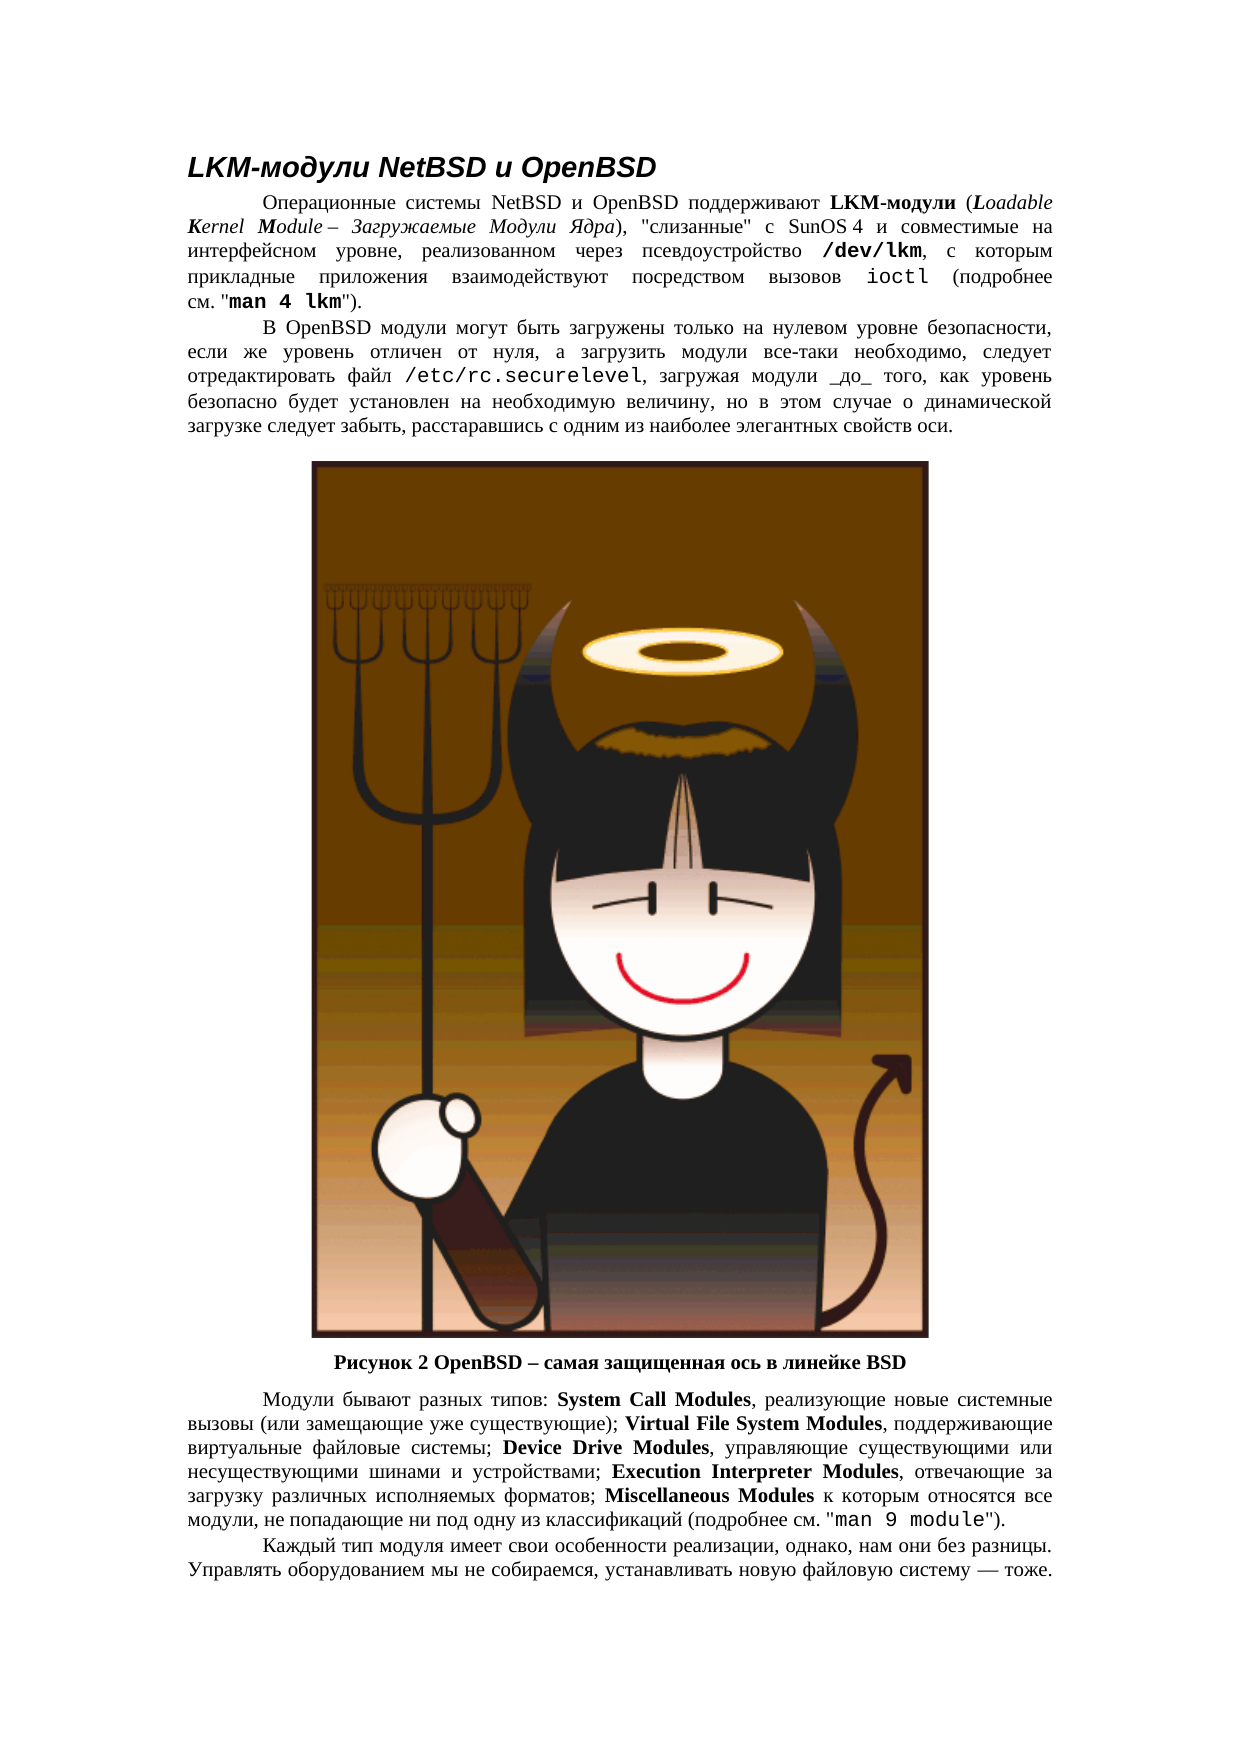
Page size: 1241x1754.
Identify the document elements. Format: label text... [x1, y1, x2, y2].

picture [311, 461, 929, 1338]
text Каждый тип модуля имеет свои особенности реализации, однако, нам они без разницы. Управлять оборудованием мы не собираемся, устанавливать новую файловую систему — тоже. [187, 1533, 1053, 1581]
text В OpenBSD модули могут быть загружены только на нулевом уровне безопасности, если же уровень отличен от нуля, а загрузить модули все-таки необходимо, следует отредактировать файл /etc/rc.securelevel, загружая модули _до_ того, как уровень безопасно будет установлен на необходимую величину, но в этом случае о динамической загрузке следует забыть, расстаравшись с одним из наиболее элегантных свойств оси. [187, 315, 1053, 437]
text Операционные системы NetBSD и OpenBSD поддерживают LKM-модули (Loadable Kernel Module – Загружаемые Модули Ядра), "слизанные" с SunOS 4 и совместимые на интерфейсном уровне, реализованном через псевдоустройство /dev/lkm, с которым прикладные приложения взаимодействуют посредством вызовов ioctl (подробнее см. "man 4 lkm"). [187, 190, 1053, 315]
text Рисунок 2 OpenBSD – самая защищенная ось в линейке BSD [187, 1350, 1053, 1374]
subtitle LKM-модули NetBSD и OpenBSD [187, 150, 1053, 183]
text Модули бывают разных типов: System Call Modules, реализующие новые системные вызовы (или замещающие уже существующие); Virtual File System Modules, поддерживающие виртуальные файловые системы; Device Drive Modules, управляющие существующими или несуществующими шинами и устройствами; Execution Interpreter Modules, отвечающие за загрузку различных исполняемых форматов; Miscellaneous Modules к которым относятся все модули, не попадающие ни под одну из классификаций (подробнее см. "man 9 module"). [187, 1387, 1053, 1533]
